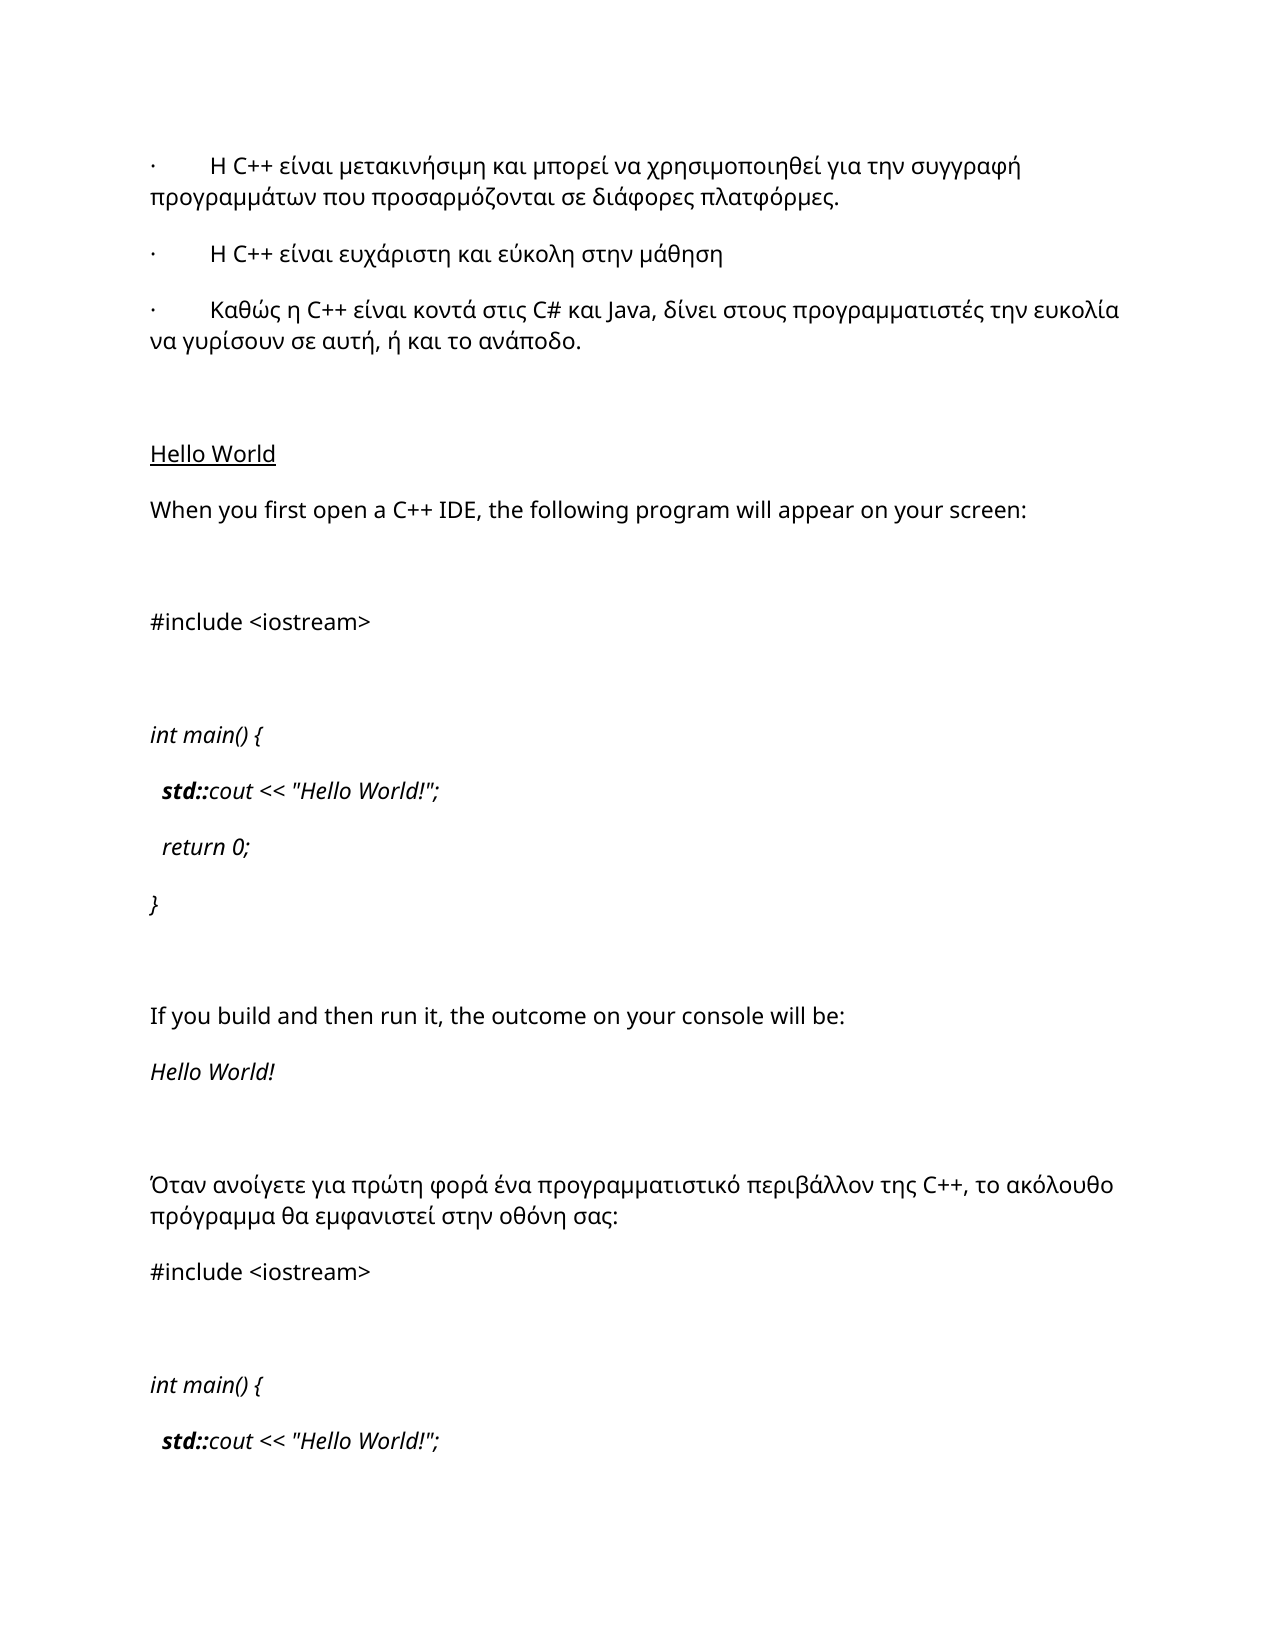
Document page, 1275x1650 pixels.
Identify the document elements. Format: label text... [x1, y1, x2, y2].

text #include <iostream> [150, 606, 1125, 637]
text Hello World! [150, 1056, 1125, 1087]
text std::cout << "Hello World!"; [150, 775, 1125, 806]
text int main() { [150, 719, 1125, 750]
text · Καθώς η C++ είναι κοντά στις C# και Java, δίνει στους προγραμματιστές την ευκολία να γυρίσουν σε αυτή, ή και το ανάποδο. [150, 294, 1125, 356]
text std::cout << "Hello World!"; [150, 1425, 1125, 1456]
text #include <iostream> [150, 1256, 1125, 1287]
text · Η C++ είναι μετακινήσιμη και μπορεί να χρησιμοποιηθεί για την συγγραφή προγραμμάτων που προσαρμόζονται σε διάφορες πλατφόρμες. [150, 150, 1125, 212]
text } [150, 887, 1125, 919]
text When you first open a C++ IDE, the following program will appear on your screen: [150, 494, 1125, 525]
text int main() { [150, 1369, 1125, 1400]
text Hello World [150, 437, 1125, 469]
text Όταν ανοίγετε για πρώτη φορά ένα προγραμματιστικό περιβάλλον της C++, το ακόλουθο πρόγραμμα θα εμφανιστεί στην οθόνη σας: [150, 1169, 1125, 1231]
text If you build and then run it, the outcome on your console will be: [150, 1000, 1125, 1031]
text · Η C++ είναι ευχάριστη και εύκολη στην μάθηση [150, 237, 1125, 269]
text return 0; [150, 831, 1125, 862]
